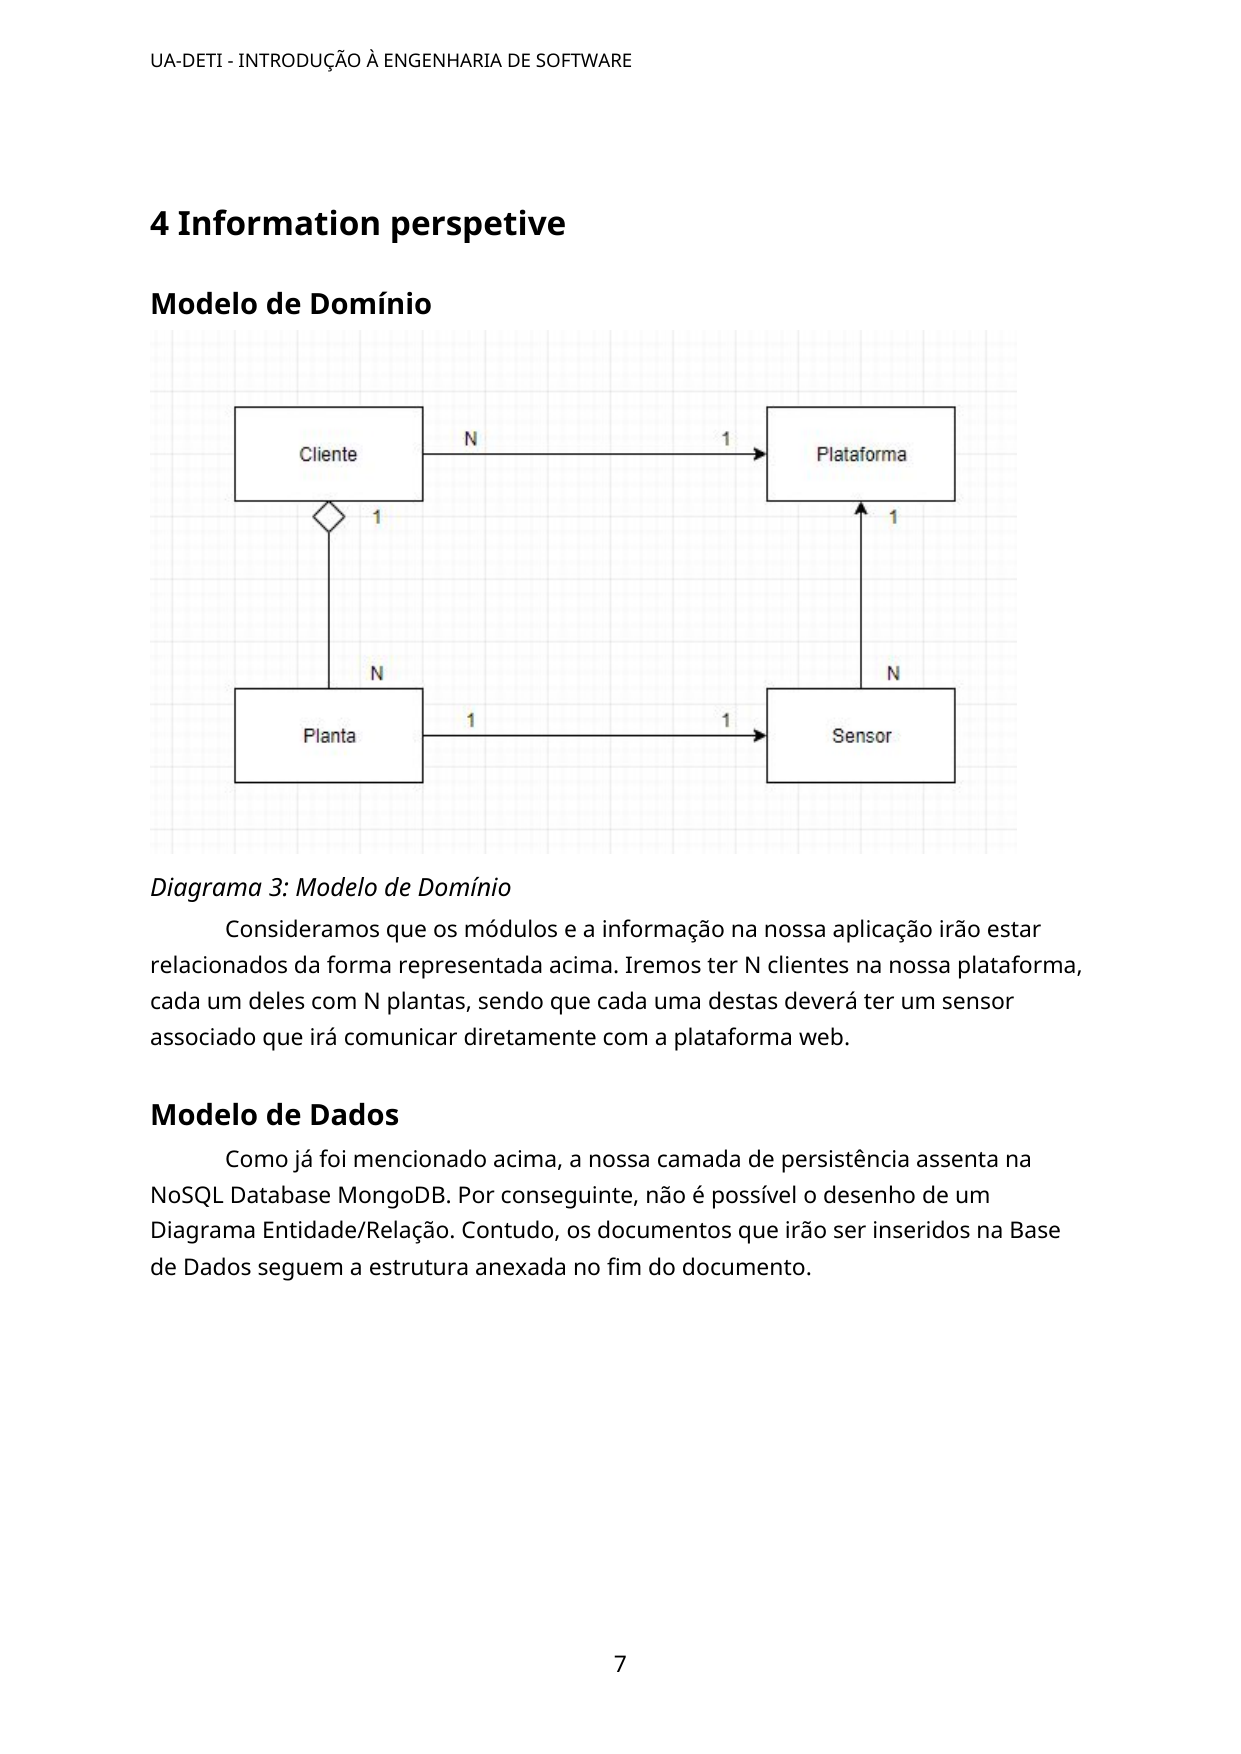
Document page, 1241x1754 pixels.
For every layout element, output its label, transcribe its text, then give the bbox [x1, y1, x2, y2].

text Como já foi mencionado acima, a nossa camada de persistência assenta na NoSQL Database MongoDB. Por conseguinte, não é possível o desenho de um Diagrama Entidade/Relação. Contudo, os documentos que irão ser inseridos na Base de Dados seguem a estrutura anexada no fim do documento. [150, 1143, 1090, 1282]
text Consideramos que os módulos e a informação na nossa aplicação irão estar relacionados da forma representada acima. Iremos ter N clientes na nossa plataforma, cada um deles com N plantas, sendo que cada uma destas deverá ter um sensor associado que irá comunicar diretamente com a plataforma web. [150, 913, 1090, 1052]
subtitle Modelo de Dados [150, 1094, 1090, 1134]
picture [150, 330, 1017, 854]
subtitle Modelo de Domínio [150, 283, 1090, 323]
text Diagrama 3: Modelo de Domínio [150, 854, 1016, 904]
subtitle 4 Information perspetive [150, 200, 1090, 245]
